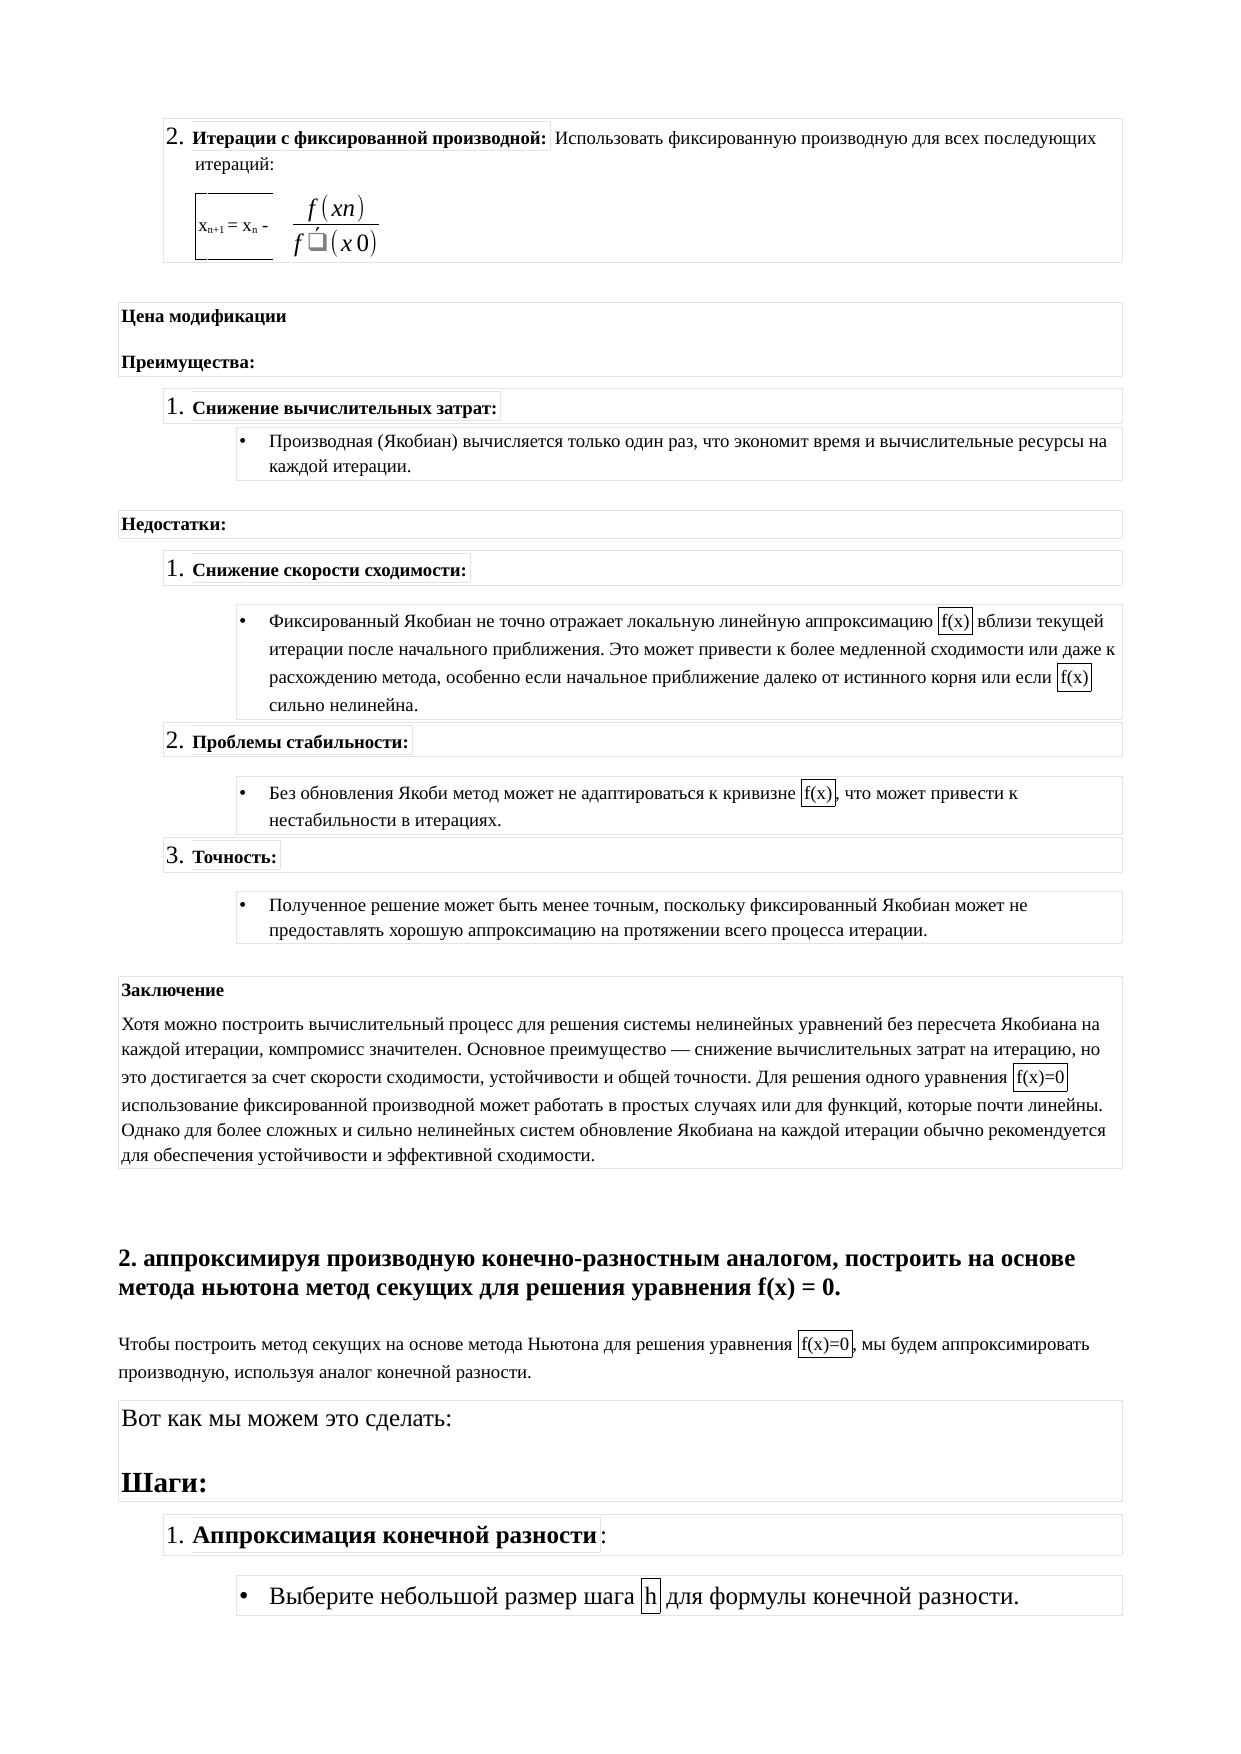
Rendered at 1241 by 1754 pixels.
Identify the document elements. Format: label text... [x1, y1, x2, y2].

subtitle Заключение [119, 977, 1122, 1000]
subtitle Шаги: [119, 1462, 1122, 1501]
text Хотя можно построить вычислительный процесс для решения системы нелинейных уравнений без пересчета Якобиана на каждой итерации, компромисс значителен. Основное преимущество — снижение вычислительных затрат на итерацию, но это достигается за счет скорости сходимости, устойчивости и общей точности. Для решения одного уравнения f(x)=0 использование фиксированной производной может работать в простых случаях или для функций, которые почти линейны. Однако для более сложных и сильно нелинейных систем обновление Якобиана на каждой итерации обычно рекомендуется для обеспечения устойчивости и эффективной сходимости. [119, 1010, 1122, 1168]
text Вот как мы можем это сделать: [119, 1401, 1122, 1432]
subtitle Недостатки: [119, 511, 1122, 538]
list Проблемы стабильности: [164, 723, 1122, 756]
subtitle Цена модификации [119, 303, 1122, 326]
subtitle Преимущества: [119, 348, 1122, 376]
text Чтобы построить метод секущих на основе метода Ньютона для решения уравнения f(x)=0, мы будем аппроксимировать производную, используя аналог конечной разности. [118, 1330, 1122, 1382]
list Выберите небольшой размер шага h для формулы конечной разности. [237, 1576, 1122, 1615]
list Снижение вычислительных затрат: [164, 389, 1122, 423]
list Снижение скорости сходимости: [164, 551, 1122, 585]
list Производная (Якобиан) вычисляется только один раз, что экономит время и вычислительные ресурсы на каждой итерации. [237, 428, 1122, 480]
list Точность: [164, 838, 1122, 872]
text 2. аппроксимируя производную конечно-разностным аналогом, построить на основе метода ньютона метод секущих для решения уравнения f(x) = 0. [118, 1243, 1122, 1301]
list xn+1 = xn - [164, 189, 1122, 262]
list Аппроксимация конечной разности: [164, 1515, 1122, 1555]
list Полученное решение может быть менее точным, поскольку фиксированный Якобиан может не предоставлять хорошую аппроксимацию на протяжении всего процесса итерации. [237, 892, 1122, 943]
list Фиксированный Якобиан не точно отражает локальную линейную аппроксимацию f(x) вблизи текущей итерации после начального приближения. Это может привести к более медленной сходимости или даже к расхождению метода, особенно если начальное приближение далеко от истинного корня или если f(x) сильно нелинейна. [237, 605, 1122, 719]
list Итерации с фиксированной производной: Использовать фиксированную производную для всех последующих итераций: [164, 119, 1122, 175]
list Без обновления Якоби метод может не адаптироваться к кривизне f(x), что может привести к нестабильности в итерациях. [237, 777, 1122, 834]
